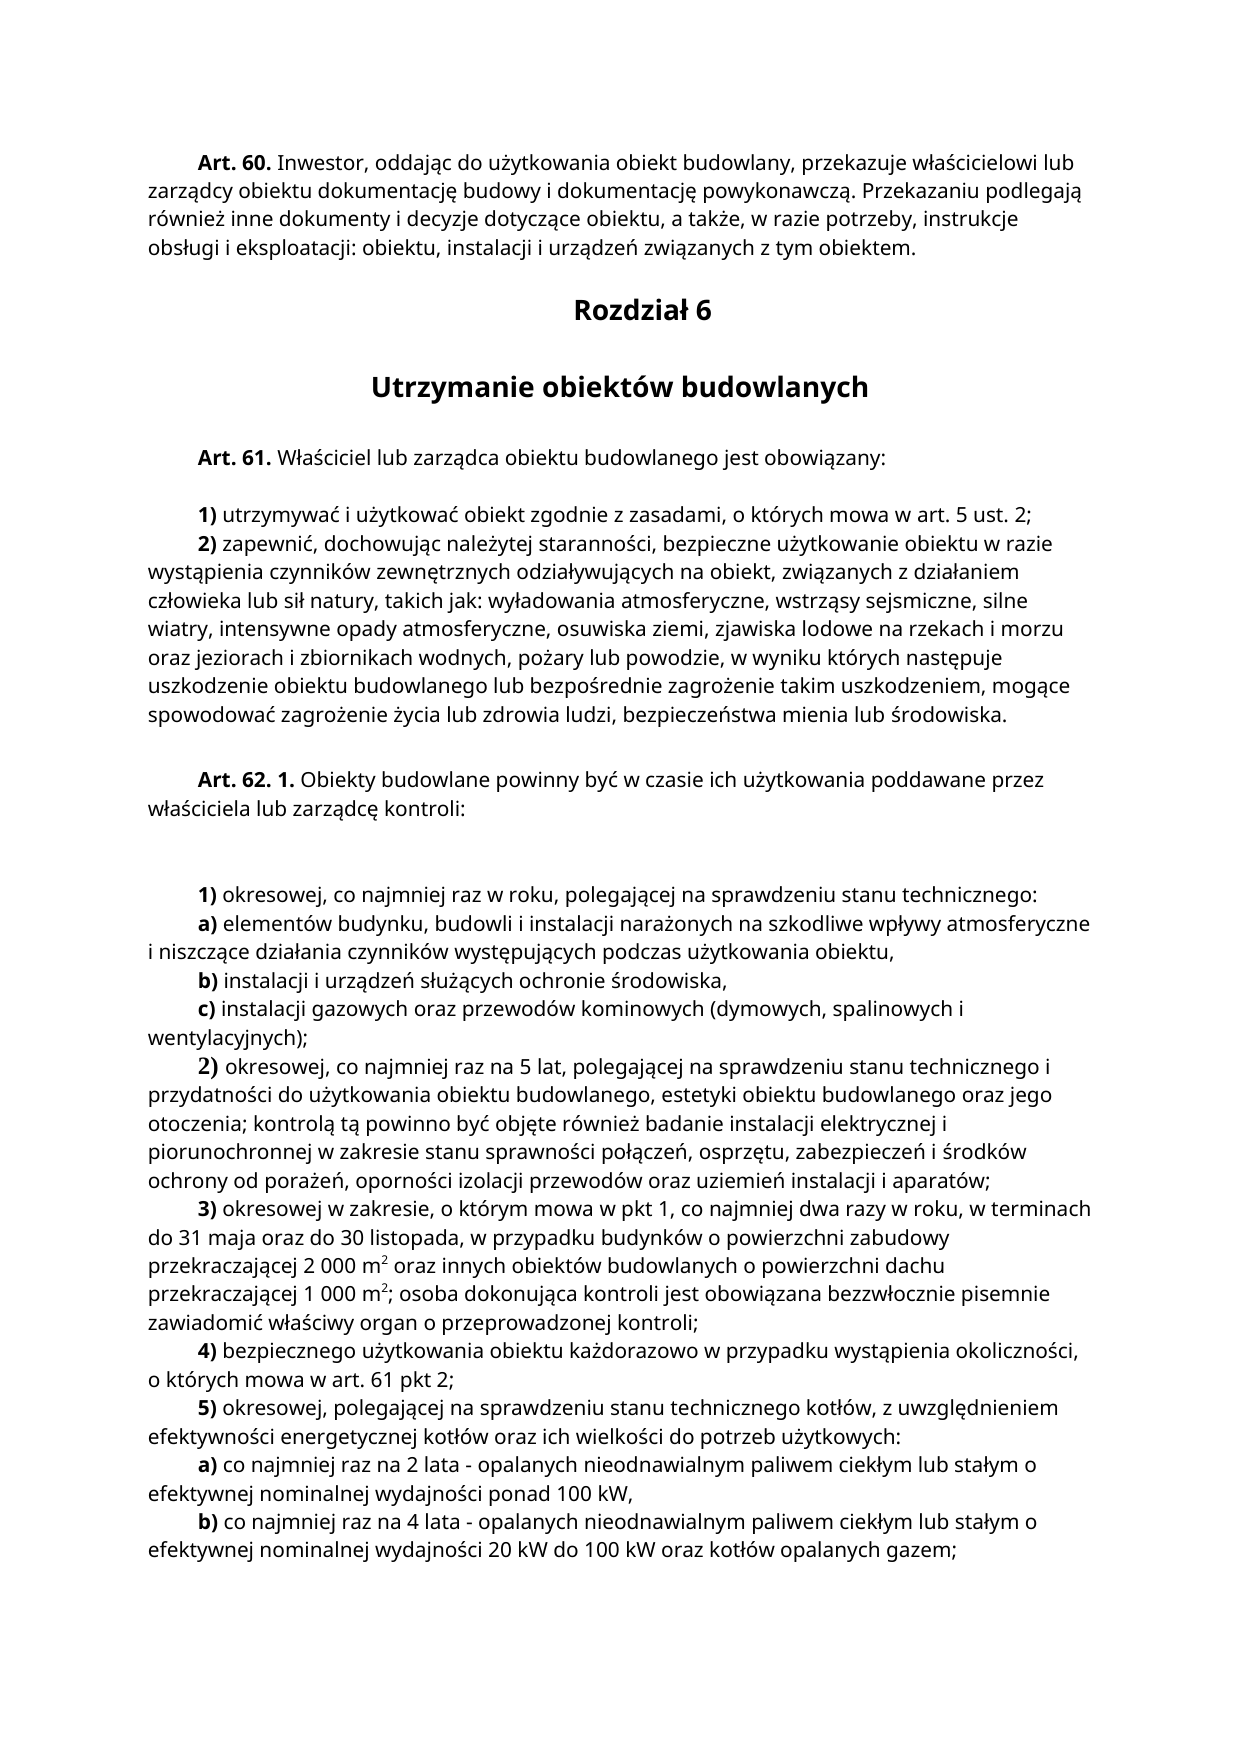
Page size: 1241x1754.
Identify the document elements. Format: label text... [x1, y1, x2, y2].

text 3) okresowej w zakresie, o którym mowa w pkt 1, co najmniej dwa razy w roku, w terminach do 31 maja oraz do 30 listopada, w przypadku budynków o powierzchni zabudowy przekraczającej 2 000 m2 oraz innych obiektów budowlanych o powierzchni dachu przekraczającej 1 000 m2; osoba dokonująca kontroli jest obowiązana bezzwłocznie pisemnie zawiadomić właściwy organ o przeprowadzonej kontroli; [148, 1194, 1093, 1336]
text 4) bezpiecznego użytkowania obiektu każdorazowo w przypadku wystąpienia okoliczności, o których mowa w art. 61 pkt 2; [148, 1336, 1093, 1393]
text 1) okresowej, co najmniej raz w roku, polegającej na sprawdzeniu stanu technicznego: [148, 880, 1093, 909]
text c) instalacji gazowych oraz przewodów kominowych (dymowych, spalinowych i wentylacyjnych); [148, 994, 1093, 1051]
text b) co najmniej raz na 4 lata - opalanych nieodnawialnym paliwem ciekłym lub stałym o efektywnej nominalnej wydajności 20 kW do 100 kW oraz kotłów opalanych gazem; [148, 1507, 1093, 1564]
text a) co najmniej raz na 2 lata - opalanych nieodnawialnym paliwem ciekłym lub stałym o efektywnej nominalnej wydajności ponad 100 kW, [148, 1450, 1093, 1507]
text Art. 60. Inwestor, oddając do użytkowania obiekt budowlany, przekazuje właścicielowi lub zarządcy obiektu dokumentację budowy i dokumentację powykonawczą. Przekazaniu podlegają również inne dokumenty i decyzje dotyczące obiektu, a także, w razie potrzeby, instrukcje obsługi i eksploatacji: obiektu, instalacji i urządzeń związanych z tym obiektem. [148, 148, 1093, 261]
text Art. 61. Właściciel lub zarządca obiektu budowlanego jest obowiązany: [148, 443, 1093, 471]
text Rozdział 6 [148, 291, 1093, 329]
text 1) utrzymywać i użytkować obiekt zgodnie z zasadami, o których mowa w art. 5 ust. 2; [148, 501, 1093, 529]
text 5) okresowej, polegającej na sprawdzeniu stanu technicznego kotłów, z uwzględnieniem efektywności energetycznej kotłów oraz ich wielkości do potrzeb użytkowych: [148, 1393, 1093, 1450]
text a) elementów budynku, budowli i instalacji narażonych na szkodliwe wpływy atmosferyczne i niszczące działania czynników występujących podczas użytkowania obiektu, [148, 909, 1093, 966]
text 2) zapewnić, dochowując należytej staranności, bezpieczne użytkowanie obiektu w razie wystąpienia czynników zewnętrznych odziaływujących na obiekt, związanych z działaniem człowieka lub sił natury, takich jak: wyładowania atmosferyczne, wstrząsy sejsmiczne, silne wiatry, intensywne opady atmosferyczne, osuwiska ziemi, zjawiska lodowe na rzekach i morzu oraz jeziorach i zbiornikach wodnych, pożary lub powodzie, w wyniku których następuje uszkodzenie obiektu budowlanego lub bezpośrednie zagrożenie takim uszkodzeniem, mogące spowodować zagrożenie życia lub zdrowia ludzi, bezpieczeństwa mienia lub środowiska. [148, 529, 1093, 728]
text Utrzymanie obiektów budowlanych [148, 329, 1093, 406]
text Art. 62. 1. Obiekty budowlane powinny być w czasie ich użytkowania poddawane przez właściciela lub zarządcę kontroli: [148, 766, 1093, 851]
text 2) okresowej, co najmniej raz na 5 lat, polegającej na sprawdzeniu stanu technicznego i przydatności do użytkowania obiektu budowlanego, estetyki obiektu budowlanego oraz jego otoczenia; kontrolą tą powinno być objęte również badanie instalacji elektrycznej i piorunochronnej w zakresie stanu sprawności połączeń, osprzętu, zabezpieczeń i środków ochrony od porażeń, oporności izolacji przewodów oraz uziemień instalacji i aparatów; [148, 1051, 1093, 1194]
text b) instalacji i urządzeń służących ochronie środowiska, [148, 966, 1093, 994]
